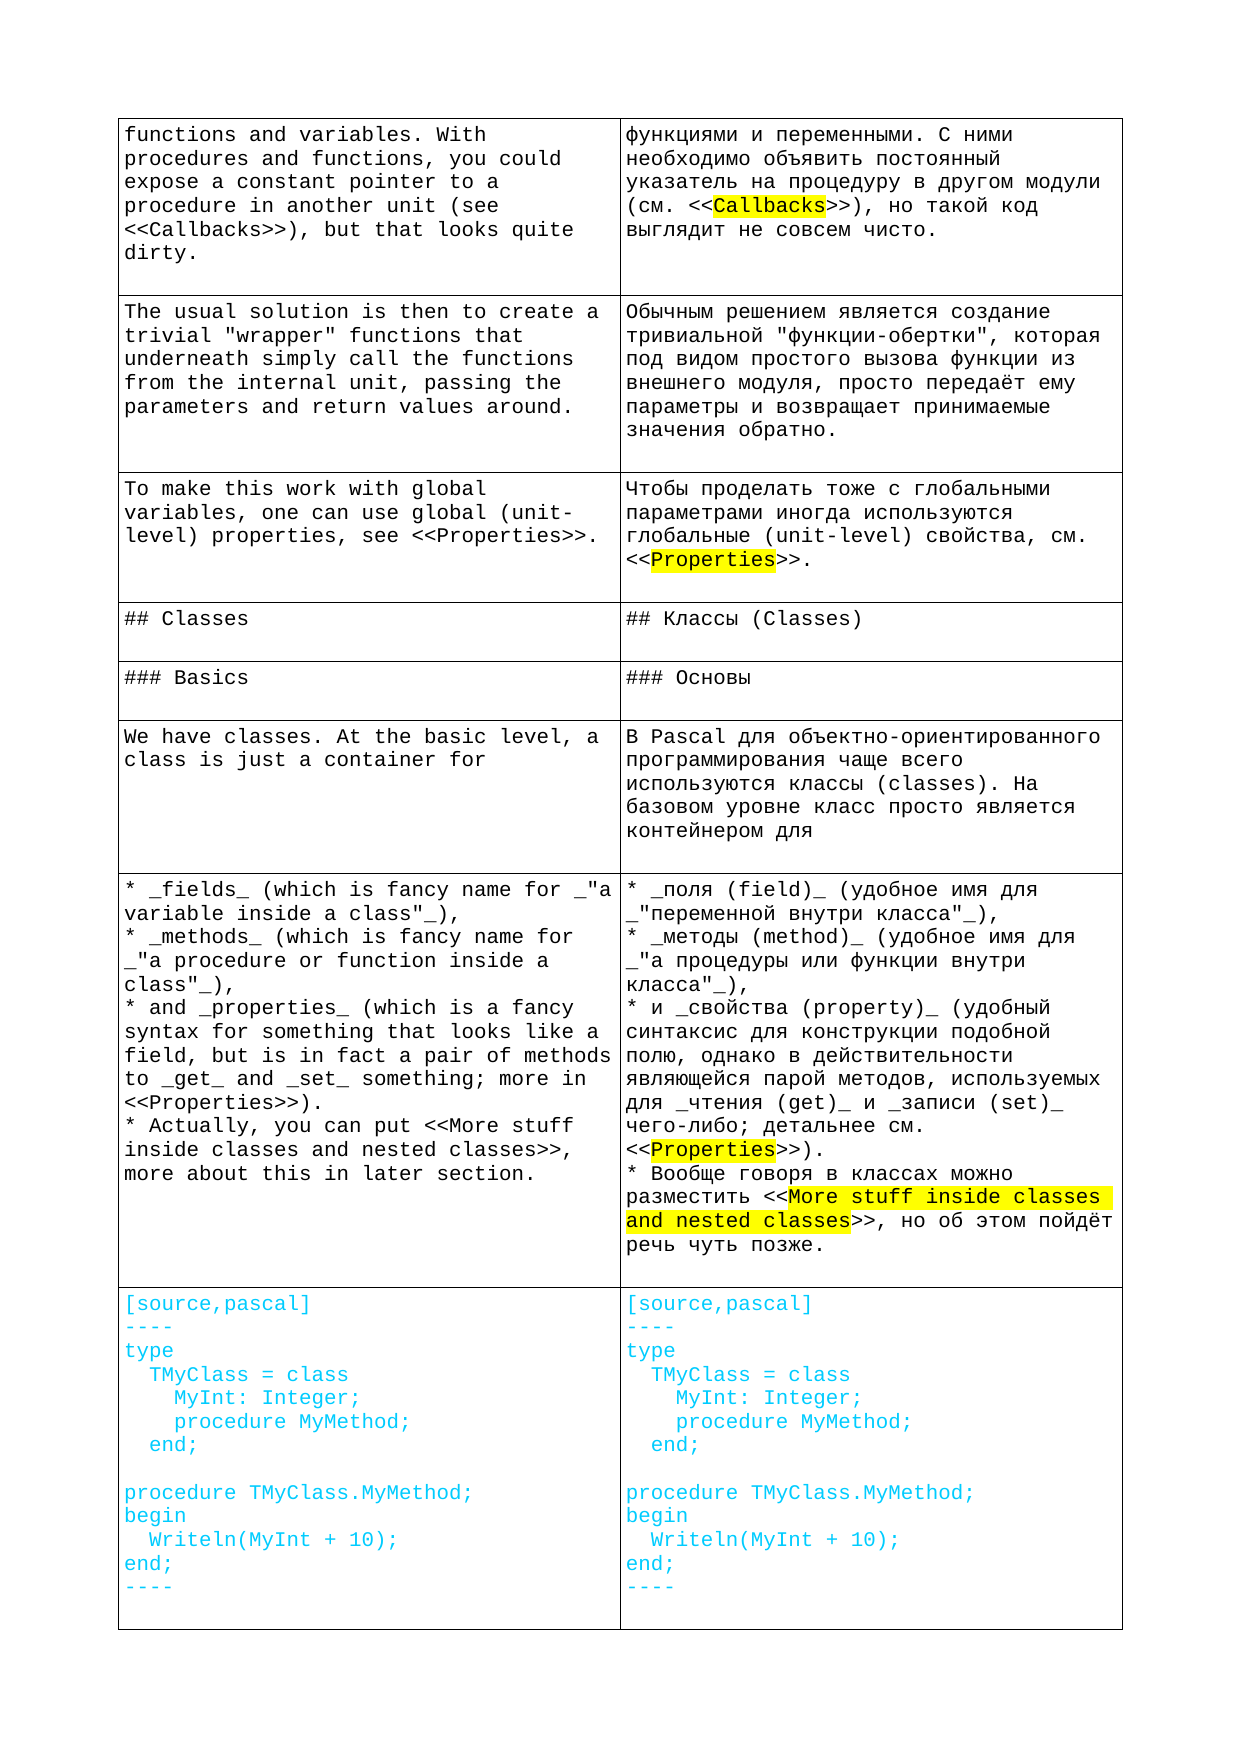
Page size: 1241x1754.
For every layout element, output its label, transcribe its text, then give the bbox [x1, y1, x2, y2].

table_cell ## Classes [119, 603, 620, 661]
table_cell * _fields_ (which is fancy name for _"a variable inside a class"_), * _methods_ (which is fancy name for _"a procedure or function inside a class"_), * and _properties_ (which is a fancy syntax for something that looks like a field, but is in fact a pair of methods to _get_ and _set_ something; more in <<Properties>>). * Actually, you can put <<More stuff inside classes and nested classes>>, more about this in later section. [119, 874, 620, 1287]
table_cell To make this work with global variables, one can use global (unit-level) properties, see <<Properties>>. [119, 473, 620, 602]
table_cell ## Классы (Classes) [621, 603, 1122, 661]
table_cell functions and variables. With procedures and functions, you could expose a constant pointer to a procedure in another unit (see <<Callbacks>>), but that looks quite dirty. [119, 119, 620, 295]
table_cell ### Basics [119, 662, 620, 720]
table_cell [source,pascal] ---- type TMyClass = class MyInt: Integer; procedure MyMethod; end; procedure TMyClass.MyMethod; begin Writeln(MyInt + 10); end; ---- [119, 1288, 620, 1629]
table_cell функциями и переменными. С ними необходимо объявить постоянный указатель на процедуру в другом модули (см. <<Callbacks>>), но такой код выглядит не совсем чисто. [621, 119, 1122, 295]
table_cell В Pascal для объектно-ориентированного программирования чаще всего используются классы (classes). На базовом уровне класс просто является контейнером для [621, 721, 1122, 873]
table_cell The usual solution is then to create a trivial "wrapper" functions that underneath simply call the functions from the internal unit, passing the parameters and return values around. [119, 296, 620, 472]
table_cell We have classes. At the basic level, a class is just a container for [119, 721, 620, 873]
table_cell [source,pascal] ---- type TMyClass = class MyInt: Integer; procedure MyMethod; end; procedure TMyClass.MyMethod; begin Writeln(MyInt + 10); end; ---- [621, 1288, 1122, 1629]
table_cell * _поля (field)_ (удобное имя для _"переменной внутри класса"_), * _методы (method)_ (удобное имя для _"a процедуры или функции внутри класса"_), * и _свойства (property)_ (удобный синтаксис для конструкции подобной полю, однако в действительности являющейся парой методов, используемых для _чтения (get)_ и _записи (set)_ чего-либо; детальнее см. <<Properties>>). * Вообще говоря в классах можно разместить <<More stuff inside classes and nested classes>>, но об этом пойдёт речь чуть позже. [621, 874, 1122, 1287]
table_cell Чтобы проделать тоже с глобальными параметрами иногда используются глобальные (unit-level) свойства, см. <<Properties>>. [621, 473, 1122, 602]
table_cell Обычным решением является создание тривиальной "функции-обертки", которая под видом простого вызова функции из внешнего модуля, просто передаёт ему параметры и возвращает принимаемые значения обратно. [621, 296, 1122, 472]
table_cell ### Основы [621, 662, 1122, 720]
